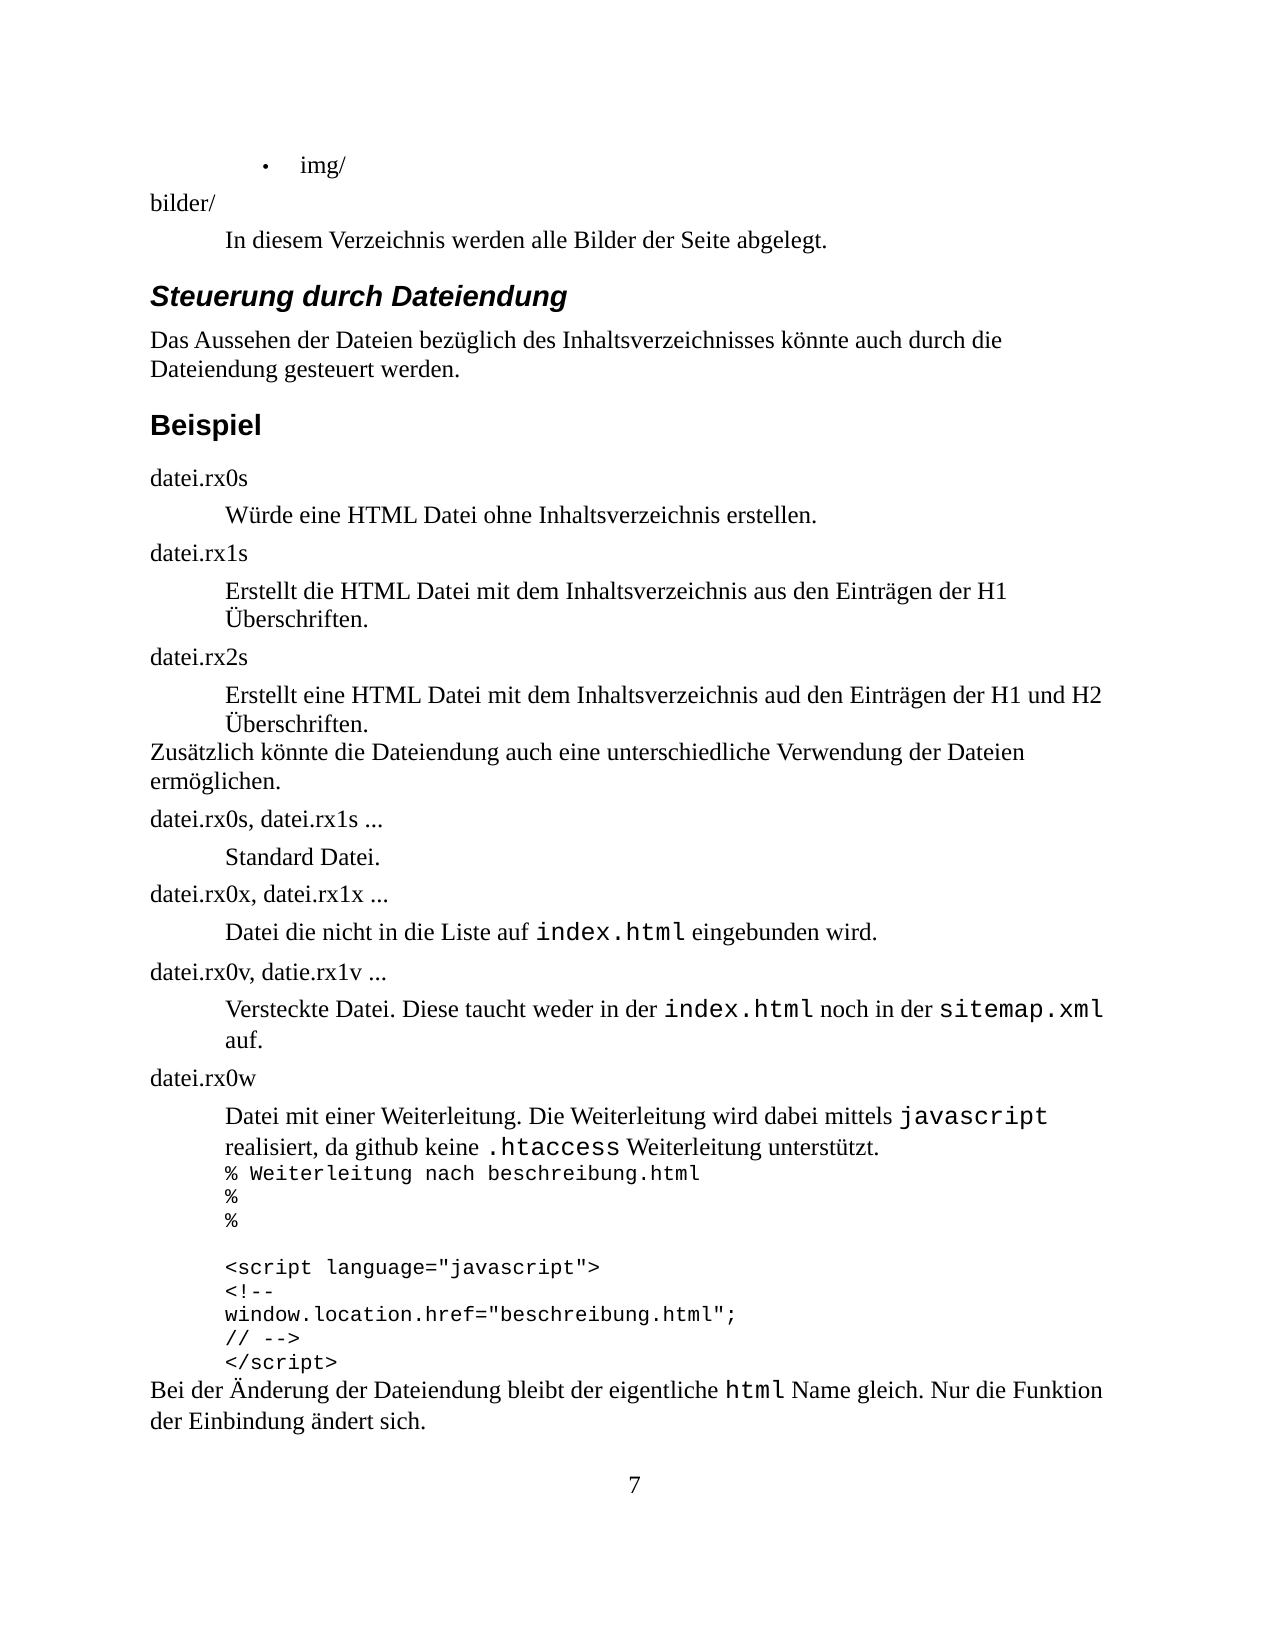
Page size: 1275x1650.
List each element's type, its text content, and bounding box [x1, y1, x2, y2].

text Datei mit einer Weiterleitung. Die Weiterleitung wird dabei mittels javascript realisiert, da github keine .htaccess Weiterleitung unterstützt. [225, 1101, 1125, 1162]
subtitle Steuerung durch Dateiendung [150, 279, 1125, 313]
text Datei die nicht in die Liste auf index.html eingebunden wird. [225, 917, 1125, 948]
text % [225, 1210, 1125, 1233]
text In diesem Verzeichnis werden alle Bilder der Seite abgelegt. [225, 225, 1125, 254]
text Bei der Änderung der Dateiendung bleibt der eigentliche html Name gleich. Nur die Funktion der Einbindung ändert sich. [150, 1375, 1125, 1435]
text % [225, 1186, 1125, 1210]
text Standard Datei. [225, 842, 1125, 870]
text Würde eine HTML Datei ohne Inhaltsverzeichnis erstellen. [225, 500, 1125, 529]
subtitle Beispiel [150, 408, 1125, 441]
text // --> [225, 1328, 1125, 1352]
text Zusätzlich könnte die Dateiendung auch eine unterschiedliche Verwendung der Dateien ermöglichen. [150, 737, 1125, 795]
text Das Aussehen der Dateien bezüglich des Inhaltsverzeichnisses könnte auch durch die Dateiendung gesteuert werden. [150, 325, 1125, 383]
text Erstellt die HTML Datei mit dem Inhaltsverzeichnis aus den Einträgen der H1 Überschriften. [225, 576, 1125, 633]
text datei.rx2s [150, 642, 1125, 671]
text datei.rx0v, datie.rx1v ... [150, 957, 1125, 986]
text bilder/ [150, 188, 1125, 216]
text <script language="javascript"> [225, 1257, 1125, 1281]
text Erstellt eine HTML Datei mit dem Inhaltsverzeichnis aud den Einträgen der H1 und H2 Überschriften. [225, 680, 1125, 737]
text datei.rx0x, datei.rx1x ... [150, 879, 1125, 908]
text datei.rx0s [150, 463, 1125, 491]
text % Weiterleitung nach beschreibung.html [225, 1162, 1125, 1186]
text </script> [225, 1352, 1125, 1375]
list img/ [262, 150, 1125, 179]
text window.location.href="beschreibung.html"; [225, 1304, 1125, 1328]
text datei.rx0w [150, 1063, 1125, 1092]
text <!-- [225, 1281, 1125, 1304]
text Versteckte Datei. Diese taucht weder in der index.html noch in der sitemap.xml auf. [225, 994, 1125, 1054]
text datei.rx1s [150, 538, 1125, 567]
text datei.rx0s, datei.rx1s ... [150, 804, 1125, 833]
